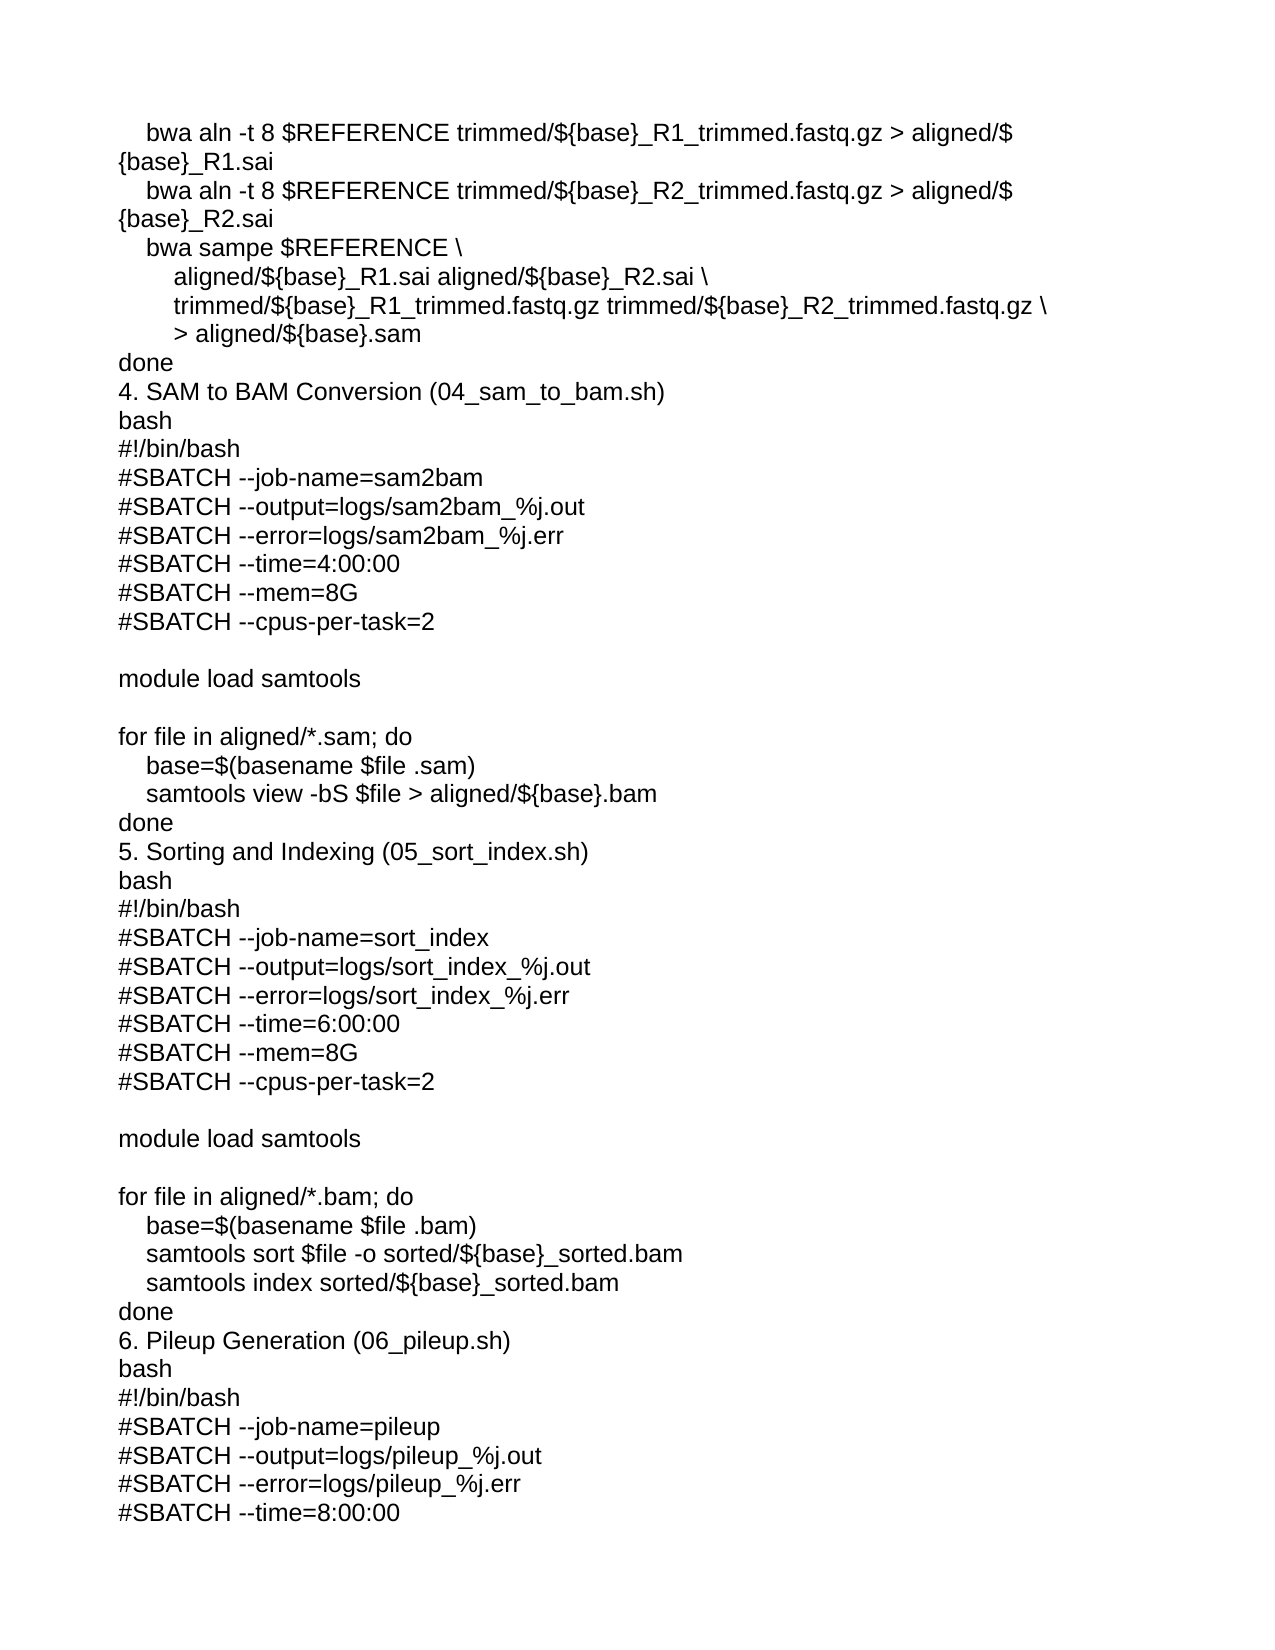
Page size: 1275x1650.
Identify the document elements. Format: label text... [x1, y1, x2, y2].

text samtools sort $file -o sorted/${base}_sorted.bam [118, 1239, 1157, 1268]
text #SBATCH --job-name=sam2bam [118, 463, 1157, 492]
text > aligned/${base}.sam [118, 319, 1157, 348]
text base=$(basename $file .bam) [118, 1211, 1157, 1239]
text module load samtools [118, 1124, 1157, 1153]
text samtools index sorted/${base}_sorted.bam [118, 1268, 1157, 1297]
text #SBATCH --output=logs/sam2bam_%j.out [118, 492, 1157, 521]
text 5. Sorting and Indexing (05_sort_index.sh) [118, 837, 1157, 866]
text bash [118, 866, 1157, 894]
text bwa aln -t 8 $REFERENCE trimmed/${base}_R2_trimmed.fastq.gz > aligned/${base}_R2.sai [118, 176, 1157, 233]
text samtools view -bS $file > aligned/${base}.bam [118, 779, 1157, 808]
text #SBATCH --cpus-per-task=2 [118, 1067, 1157, 1096]
text #SBATCH --job-name=sort_index [118, 923, 1157, 952]
text #SBATCH --error=logs/sam2bam_%j.err [118, 521, 1157, 549]
text done [118, 808, 1157, 837]
text #SBATCH --time=4:00:00 [118, 549, 1157, 578]
text #SBATCH --error=logs/pileup_%j.err [118, 1469, 1157, 1498]
text #!/bin/bash [118, 434, 1157, 463]
text done [118, 1297, 1157, 1326]
text #SBATCH --time=8:00:00 [118, 1498, 1157, 1527]
text #SBATCH --output=logs/sort_index_%j.out [118, 952, 1157, 981]
text #SBATCH --time=6:00:00 [118, 1009, 1157, 1038]
text base=$(basename $file .sam) [118, 751, 1157, 779]
text #!/bin/bash [118, 894, 1157, 923]
text #SBATCH --output=logs/pileup_%j.out [118, 1441, 1157, 1469]
text bwa sampe $REFERENCE \ [118, 233, 1157, 262]
text #SBATCH --mem=8G [118, 578, 1157, 607]
text #SBATCH --mem=8G [118, 1038, 1157, 1067]
text bash [118, 406, 1157, 434]
text bwa aln -t 8 $REFERENCE trimmed/${base}_R1_trimmed.fastq.gz > aligned/${base}_R1.sai [118, 118, 1157, 176]
text for file in aligned/*.sam; do [118, 722, 1157, 751]
text for file in aligned/*.bam; do [118, 1182, 1157, 1211]
text 6. Pileup Generation (06_pileup.sh) [118, 1326, 1157, 1354]
text module load samtools [118, 664, 1157, 693]
text #SBATCH --error=logs/sort_index_%j.err [118, 981, 1157, 1009]
text done [118, 348, 1157, 377]
text 4. SAM to BAM Conversion (04_sam_to_bam.sh) [118, 377, 1157, 406]
text #SBATCH --job-name=pileup [118, 1412, 1157, 1441]
text aligned/${base}_R1.sai aligned/${base}_R2.sai \ [118, 262, 1157, 291]
text trimmed/${base}_R1_trimmed.fastq.gz trimmed/${base}_R2_trimmed.fastq.gz \ [118, 291, 1157, 319]
text #!/bin/bash [118, 1383, 1157, 1412]
text bash [118, 1354, 1157, 1383]
text #SBATCH --cpus-per-task=2 [118, 607, 1157, 636]
